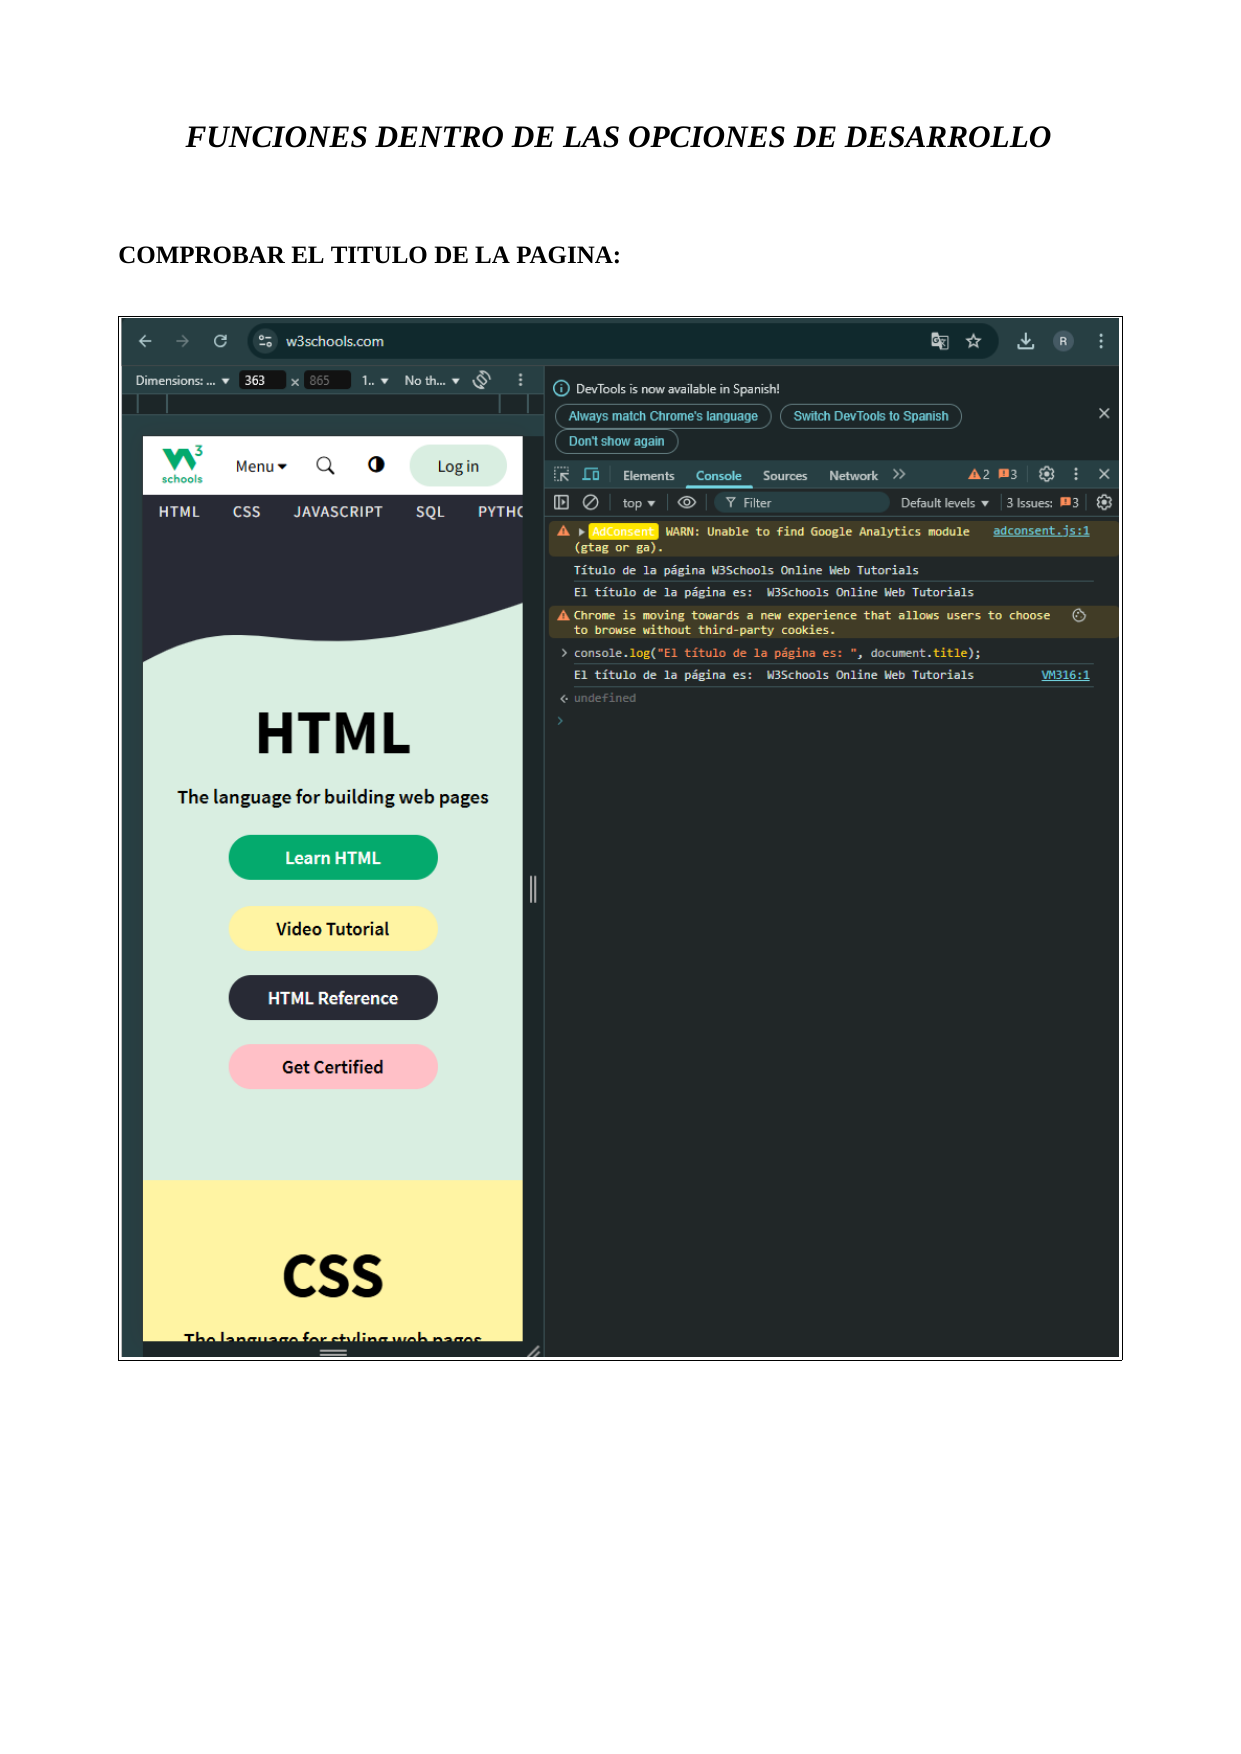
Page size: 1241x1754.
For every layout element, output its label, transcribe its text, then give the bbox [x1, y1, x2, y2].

text FUNCIONES DENTRO DE LAS OPCIONES DE DESARROLLO [118, 118, 1122, 154]
text COMPROBAR EL TITULO DE LA PAGINA: [118, 240, 1122, 269]
picture [121, 318, 1119, 1357]
